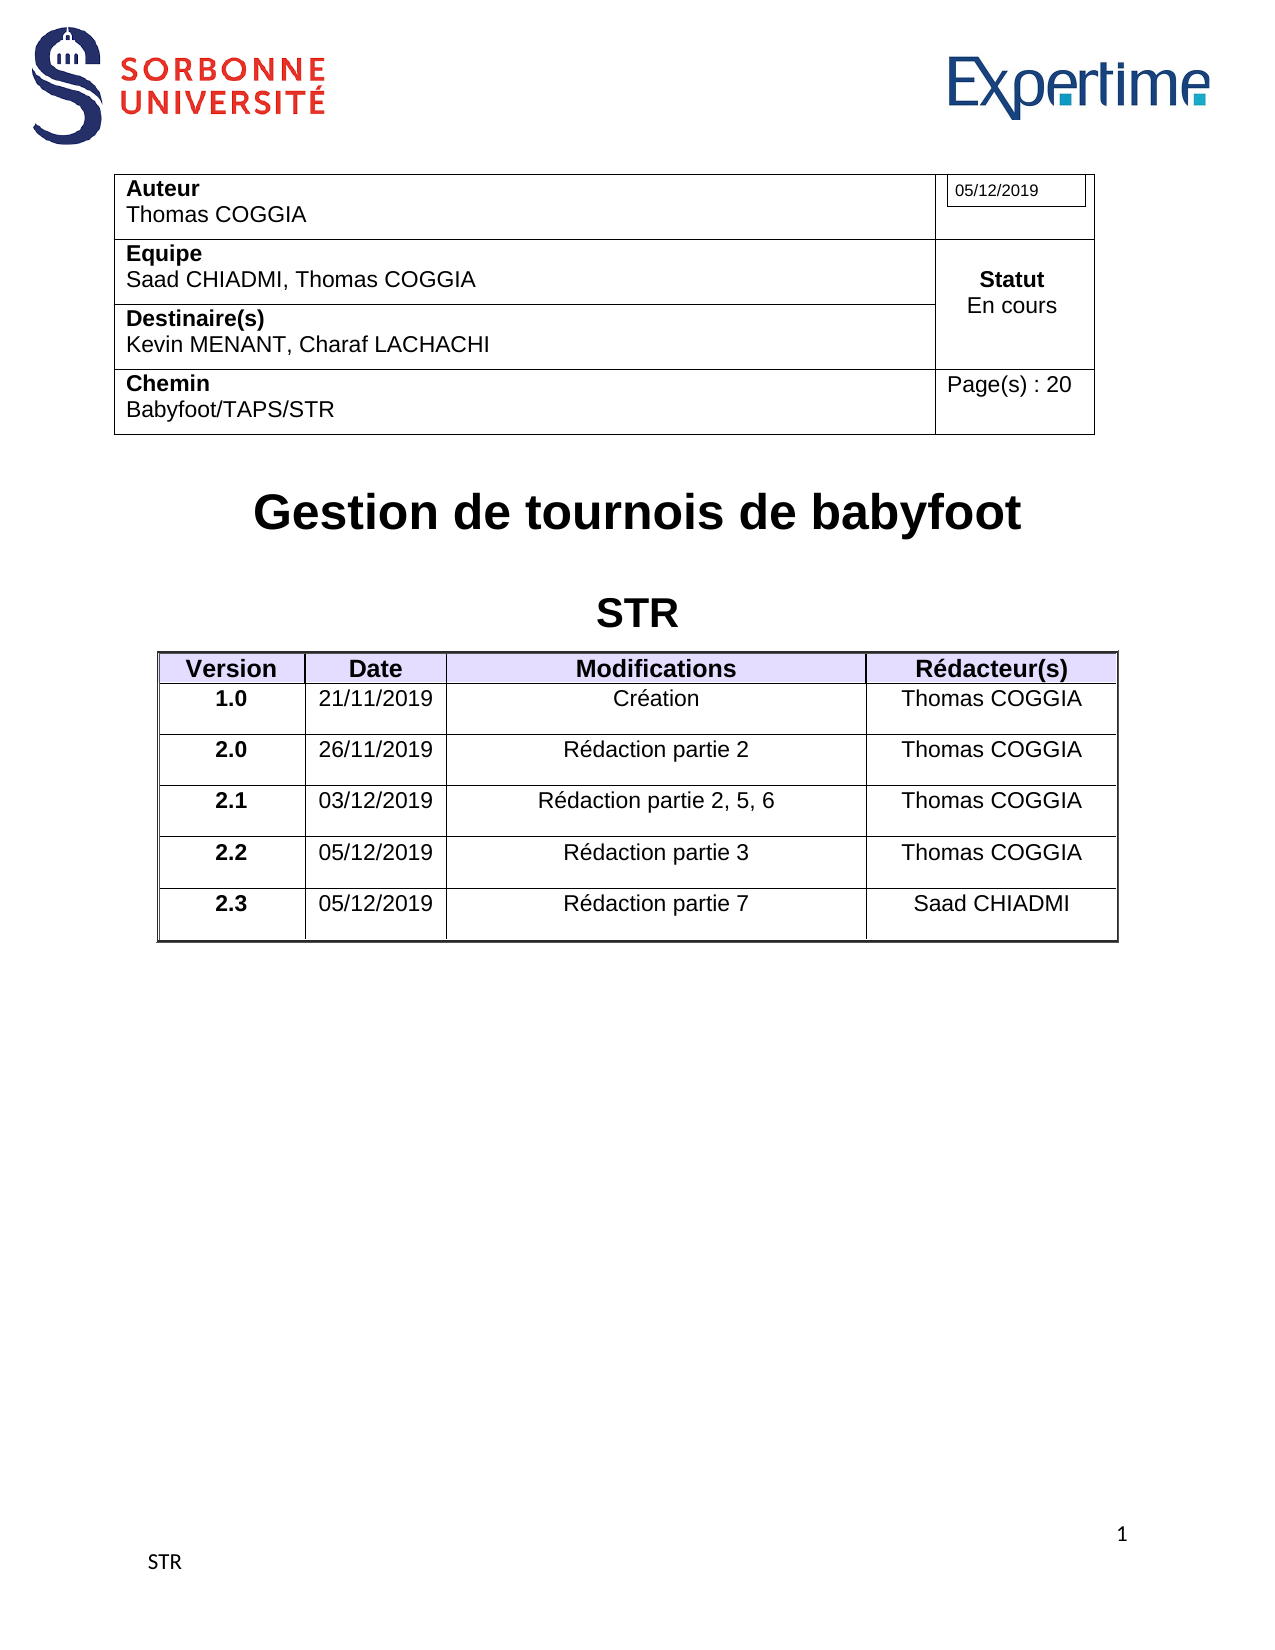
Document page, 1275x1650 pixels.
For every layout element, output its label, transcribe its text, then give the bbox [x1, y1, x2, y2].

table_cell 2.1 [160, 786, 305, 836]
table_cell Equipe Saad CHIADMI, Thomas COGGIA [115, 240, 935, 304]
table_header Date [306, 654, 446, 682]
table_cell Statut En cours [936, 240, 1094, 369]
table_cell 2.3 [160, 889, 305, 939]
table_cell Thomas COGGIA [867, 837, 1116, 888]
table_cell Thomas COGGIA [867, 684, 1116, 734]
table_cell Rédaction partie 2, 5, 6 [447, 786, 866, 836]
table_cell 2.0 [160, 735, 305, 785]
table_cell 21/11/2019 [306, 684, 446, 734]
table_header Version [160, 654, 304, 682]
table_cell 05/12/2019 [306, 837, 446, 888]
picture [945, 52, 1210, 120]
table_cell Chemin Babyfoot/TAPS/STR [115, 370, 935, 434]
table_cell Rédaction partie 2 [447, 735, 866, 785]
text STR [148, 588, 1127, 636]
table_cell Destinaire(s) Kevin MENANT, Charaf LACHACHI [115, 305, 935, 369]
table_header Rédacteur(s) [867, 654, 1116, 682]
picture [31, 26, 325, 145]
table_cell Rédaction partie 7 [447, 889, 866, 939]
table_header Modifications [447, 654, 865, 682]
table_cell Saad CHIADMI [867, 889, 1116, 939]
table_cell Thomas COGGIA [867, 735, 1116, 785]
text Gestion de tournois de babyfoot [148, 483, 1127, 540]
table_cell Création [447, 684, 866, 734]
table_cell 03/12/2019 [306, 786, 446, 836]
table_cell 26/11/2019 [306, 735, 446, 785]
table_cell Page(s) : 20 [936, 370, 1094, 434]
table_cell Thomas COGGIA [867, 786, 1116, 836]
table_cell 05/12/2019 [306, 889, 446, 939]
table_header Auteur Thomas COGGIA [115, 175, 935, 239]
table_cell 2.2 [160, 837, 305, 888]
table_cell Rédaction partie 3 [447, 837, 866, 888]
table_header [936, 175, 1094, 239]
table_cell 1.0 [160, 684, 305, 734]
